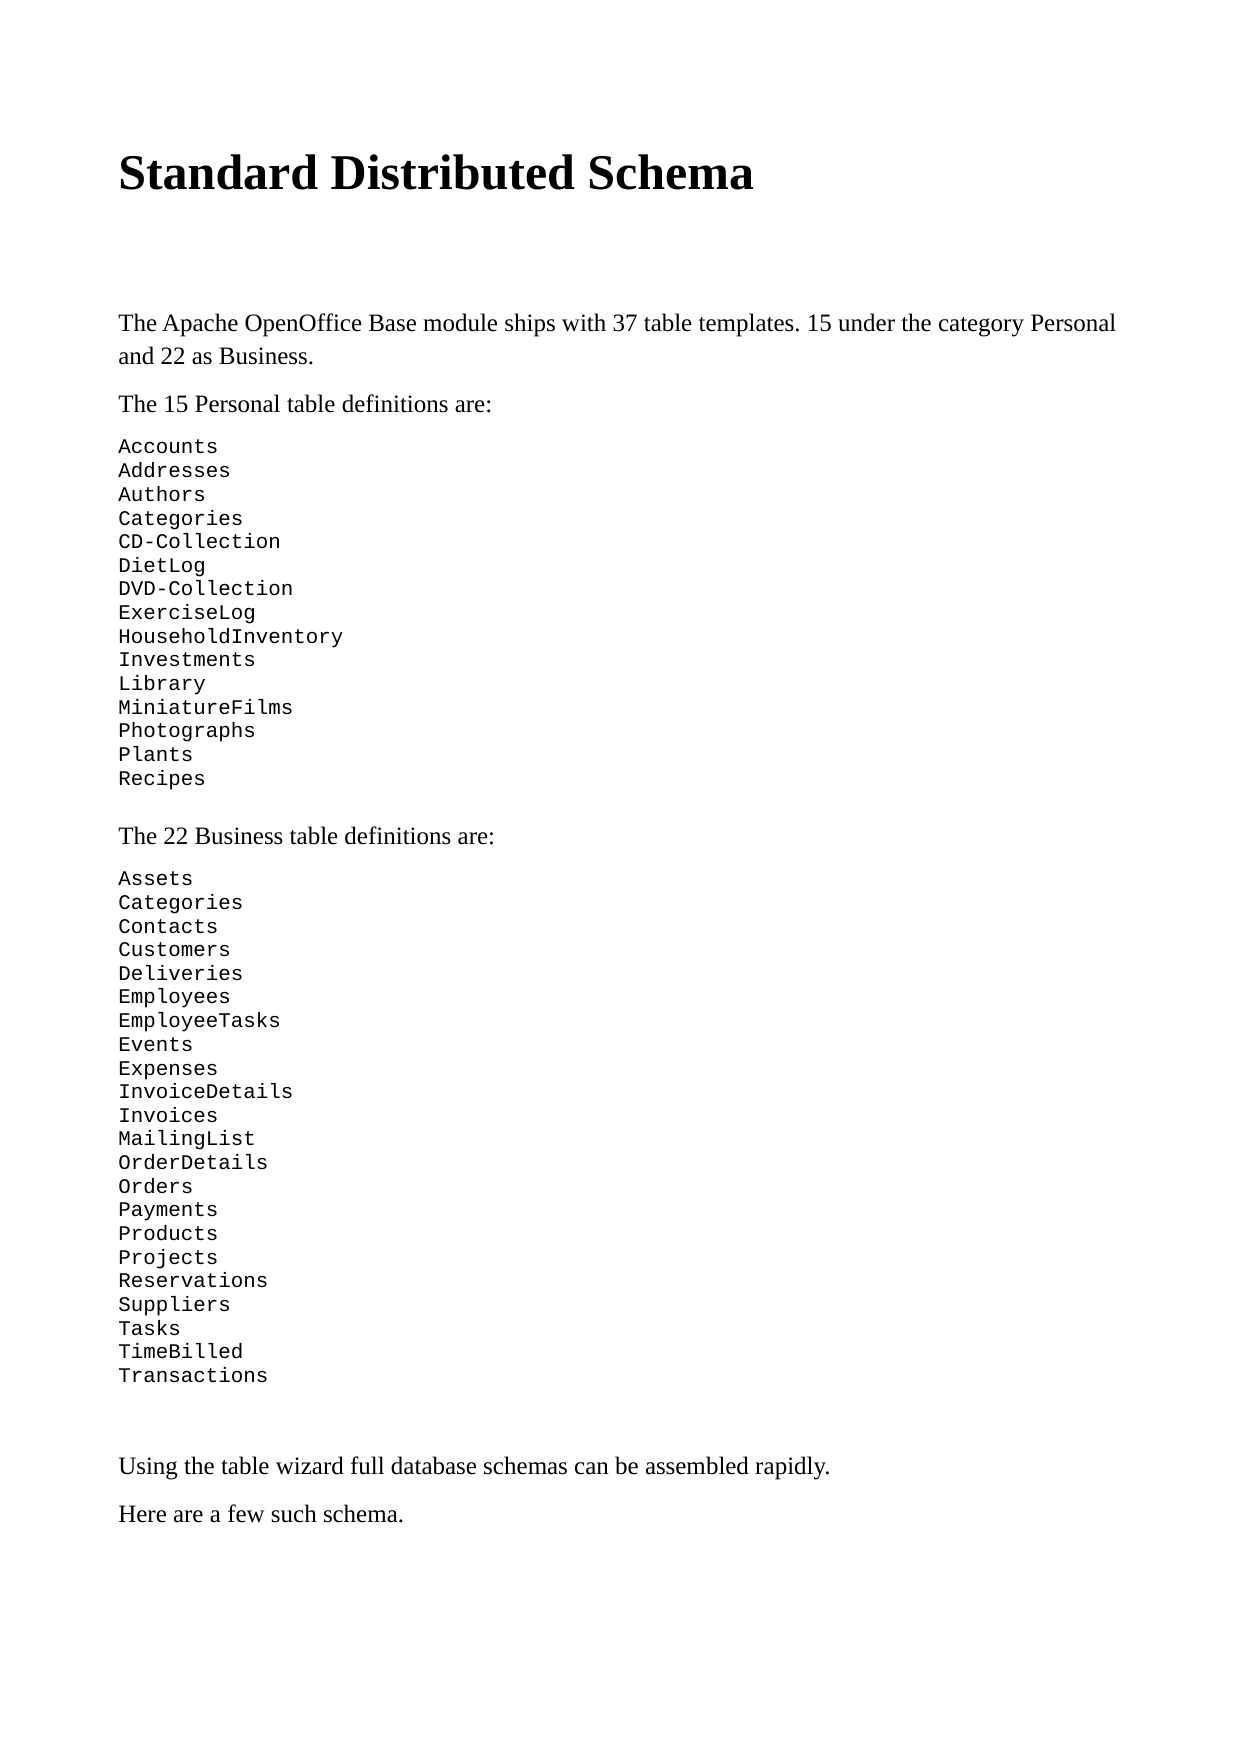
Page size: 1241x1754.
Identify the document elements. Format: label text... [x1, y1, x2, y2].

text Accounts [118, 437, 1122, 460]
text Orders [118, 1176, 1122, 1199]
text DietLog [118, 555, 1122, 578]
text ExerciseLog [118, 602, 1122, 626]
text Investments [118, 649, 1122, 673]
text Here are a few such schema. [118, 1499, 1122, 1527]
text OrderDetails [118, 1152, 1122, 1176]
text Addresses [118, 460, 1122, 484]
text Expenses [118, 1057, 1122, 1081]
text HouseholdInventory [118, 626, 1122, 649]
text TimeBilled [118, 1341, 1122, 1365]
text Recipes [118, 768, 1122, 791]
text Deliveries [118, 963, 1122, 987]
text Suppliers [118, 1294, 1122, 1318]
text Contacts [118, 916, 1122, 939]
text EmployeeTasks [118, 1010, 1122, 1034]
text Employees [118, 987, 1122, 1010]
text Using the table wizard full database schemas can be assembled rapidly. [118, 1418, 1122, 1480]
text The 22 Business table definitions are: [118, 821, 1122, 849]
text Transactions [118, 1365, 1122, 1388]
text Reservations [118, 1270, 1122, 1294]
text Authors [118, 484, 1122, 507]
text Assets [118, 868, 1122, 892]
text CD-Collection [118, 531, 1122, 555]
text InvoiceDetails [118, 1081, 1122, 1105]
text Payments [118, 1199, 1122, 1223]
text Invoices [118, 1105, 1122, 1128]
text Plants [118, 744, 1122, 768]
text The 15 Personal table definitions are: [118, 389, 1122, 418]
text Projects [118, 1247, 1122, 1270]
text Customers [118, 939, 1122, 963]
text Library [118, 673, 1122, 697]
subtitle Standard Distributed Schema [118, 143, 1122, 201]
text MailingList [118, 1128, 1122, 1152]
text MiniatureFilms [118, 697, 1122, 720]
text Categories [118, 507, 1122, 531]
text Categories [118, 892, 1122, 916]
text DVD-Collection [118, 578, 1122, 602]
text Events [118, 1034, 1122, 1057]
text Photographs [118, 720, 1122, 744]
text Products [118, 1223, 1122, 1247]
text Tasks [118, 1318, 1122, 1341]
text The Apache OpenOffice Base module ships with 37 table templates. 15 under the category Personal and 22 as Business. [118, 308, 1122, 370]
